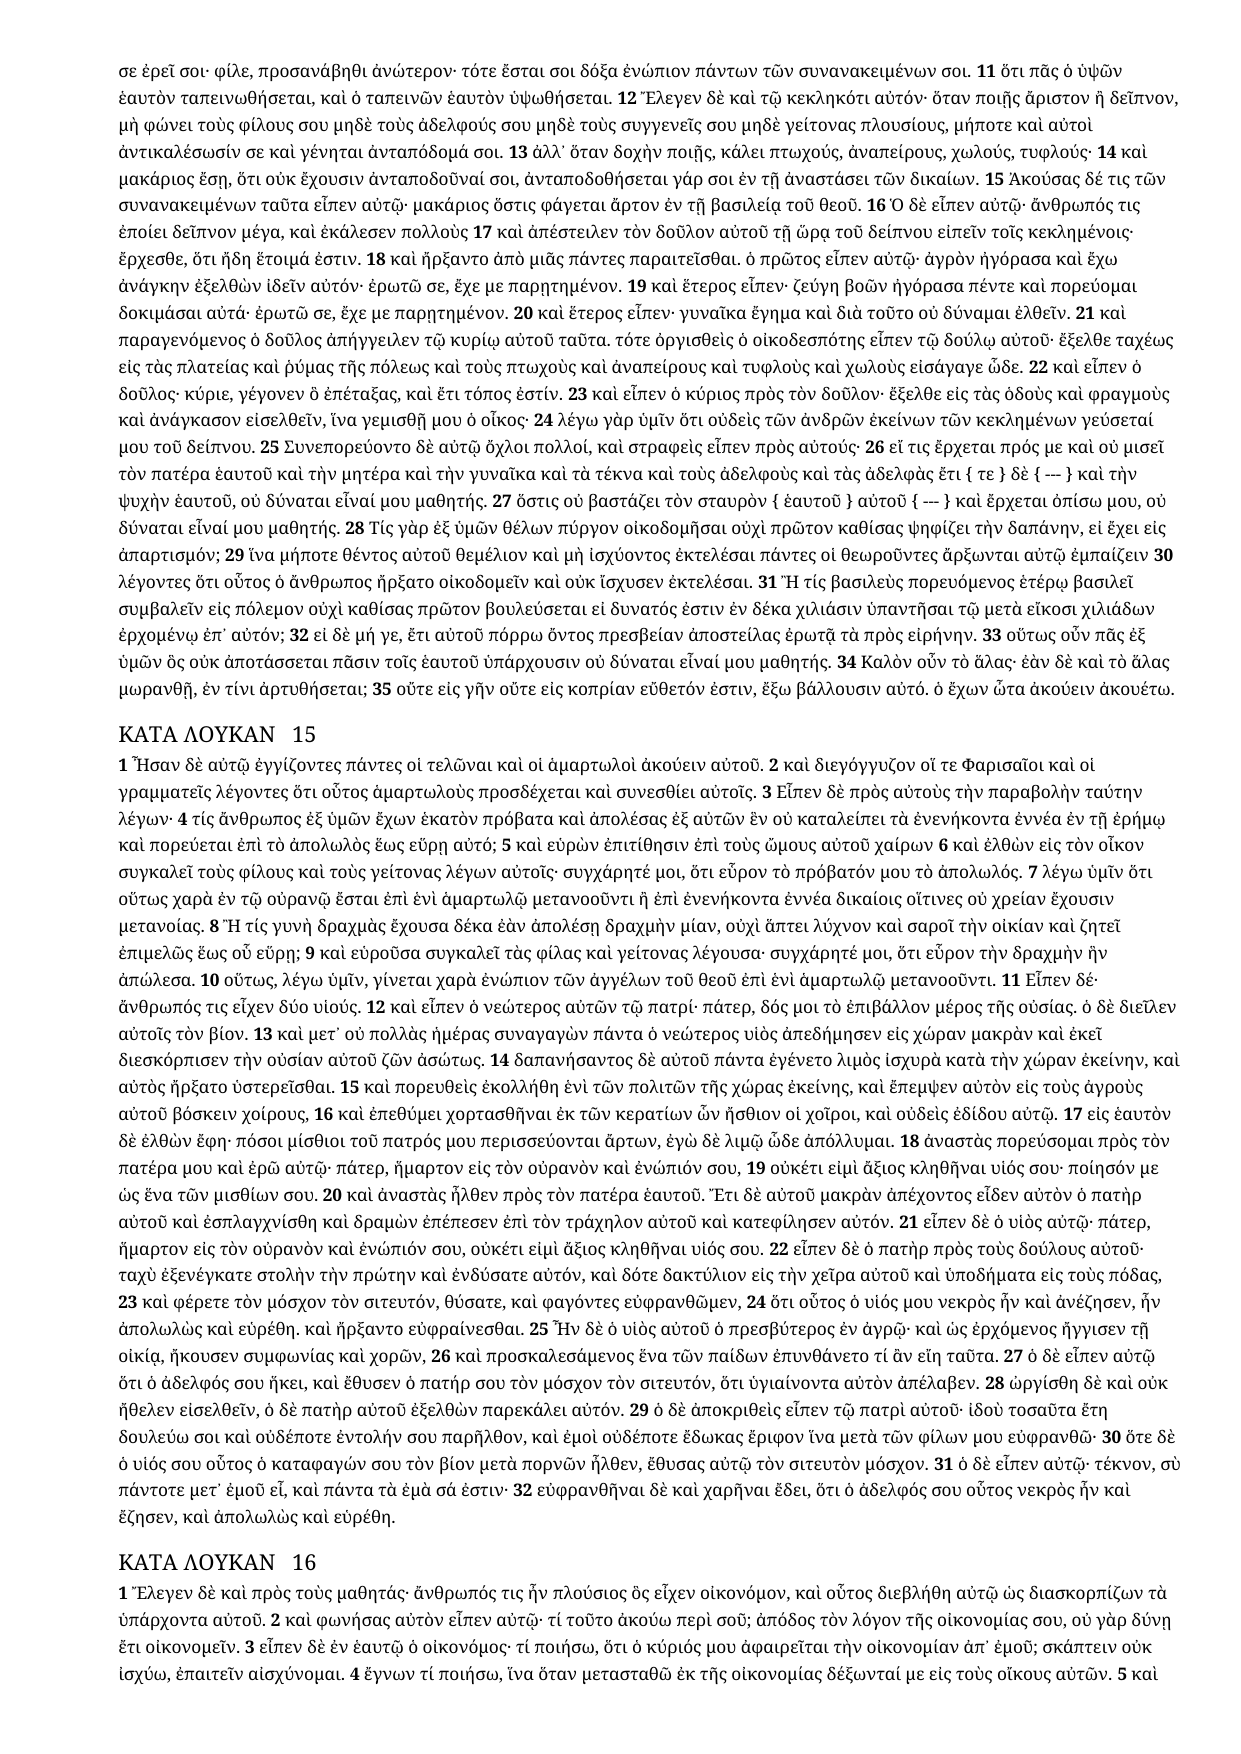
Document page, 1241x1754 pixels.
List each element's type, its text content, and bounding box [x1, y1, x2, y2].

text ΚΑΤΑ ΛΟΥΚΑΝ 16 [118, 1547, 1181, 1577]
text 1 Ἔλεγεν δὲ καὶ πρὸς τοὺς μαθητάς· ἄνθρωπός τις ἦν πλούσιος ὃς εἶχεν οἰκονόμον, καὶ οὗτος διεβλήθη αὐτῷ ὡς διασκορπίζων τὰ ὑπάρχοντα αὐτοῦ. 2 καὶ φωνήσας αὐτὸν εἶπεν αὐτῷ· τί τοῦτο ἀκούω περὶ σοῦ; ἀπόδος τὸν λόγον τῆς οἰκονομίας σου, οὐ γὰρ δύνῃ ἔτι οἰκονομεῖν. 3 εἶπεν δὲ ἐν ἑαυτῷ ὁ οἰκονόμος· τί ποιήσω, ὅτι ὁ κύριός μου ἀφαιρεῖται τὴν οἰκονομίαν ἀπ᾽ ἐμοῦ; σκάπτειν οὐκ ἰσχύω, ἐπαιτεῖν αἰσχύνομαι. 4 ἔγνων τί ποιήσω, ἵνα ὅταν μετασταθῶ ἐκ τῆς οἰκονομίας δέξωνταί με εἰς τοὺς οἴκους αὐτῶν. 5 καὶ [118, 1581, 1181, 1685]
text 1 Ἦσαν δὲ αὐτῷ ἐγγίζοντες πάντες οἱ τελῶναι καὶ οἱ ἁμαρτωλοὶ ἀκούειν αὐτοῦ. 2 καὶ διεγόγγυζον οἵ τε Φαρισαῖοι καὶ οἱ γραμματεῖς λέγοντες ὅτι οὗτος ἁμαρτωλοὺς προσδέχεται καὶ συνεσθίει αὐτοῖς. 3 Εἶπεν δὲ πρὸς αὐτοὺς τὴν παραβολὴν ταύτην λέγων· 4 τίς ἄνθρωπος ἐξ ὑμῶν ἔχων ἑκατὸν πρόβατα καὶ ἀπολέσας ἐξ αὐτῶν ἓν οὐ καταλείπει τὰ ἐνενήκοντα ἐννέα ἐν τῇ ἐρήμῳ καὶ πορεύεται ἐπὶ τὸ ἀπολωλὸς ἕως εὕρῃ αὐτό; 5 καὶ εὑρὼν ἐπιτίθησιν ἐπὶ τοὺς ὤμους αὐτοῦ χαίρων 6 καὶ ἐλθὼν εἰς τὸν οἶκον συγκαλεῖ τοὺς φίλους καὶ τοὺς γείτονας λέγων αὐτοῖς· συγχάρητέ μοι, ὅτι εὗρον τὸ πρόβατόν μου τὸ ἀπολωλός. 7 λέγω ὑμῖν ὅτι οὕτως χαρὰ ἐν τῷ οὐρανῷ ἔσται ἐπὶ ἑνὶ ἁμαρτωλῷ μετανοοῦντι ἢ ἐπὶ ἐνενήκοντα ἐννέα δικαίοις οἵτινες οὐ χρείαν ἔχουσιν μετανοίας. 8 Ἢ τίς γυνὴ δραχμὰς ἔχουσα δέκα ἐὰν ἀπολέσῃ δραχμὴν μίαν, οὐχὶ ἅπτει λύχνον καὶ σαροῖ τὴν οἰκίαν καὶ ζητεῖ ἐπιμελῶς ἕως οὗ εὕρῃ; 9 καὶ εὑροῦσα συγκαλεῖ τὰς φίλας καὶ γείτονας λέγουσα· συγχάρητέ μοι, ὅτι εὗρον τὴν δραχμὴν ἣν ἀπώλεσα. 10 οὕτως, λέγω ὑμῖν, γίνεται χαρὰ ἐνώπιον τῶν ἀγγέλων τοῦ θεοῦ ἐπὶ ἑνὶ ἁμαρτωλῷ μετανοοῦντι. 11 Εἶπεν δέ· ἄνθρωπός τις εἶχεν δύο υἱούς. 12 καὶ εἶπεν ὁ νεώτερος αὐτῶν τῷ πατρί· πάτερ, δός μοι τὸ ἐπιβάλλον μέρος τῆς οὐσίας. ὁ δὲ διεῖλεν αὐτοῖς τὸν βίον. 13 καὶ μετ᾽ οὐ πολλὰς ἡμέρας συναγαγὼν πάντα ὁ νεώτερος υἱὸς ἀπεδήμησεν εἰς χώραν μακρὰν καὶ ἐκεῖ διεσκόρπισεν τὴν οὐσίαν αὐτοῦ ζῶν ἀσώτως. 14 δαπανήσαντος δὲ αὐτοῦ πάντα ἐγένετο λιμὸς ἰσχυρὰ κατὰ τὴν χώραν ἐκείνην, καὶ αὐτὸς ἤρξατο ὑστερεῖσθαι. 15 καὶ πορευθεὶς ἐκολλήθη ἑνὶ τῶν πολιτῶν τῆς χώρας ἐκείνης, καὶ ἔπεμψεν αὐτὸν εἰς τοὺς ἀγροὺς αὐτοῦ βόσκειν χοίρους, 16 καὶ ἐπεθύμει χορτασθῆναι ἐκ τῶν κερατίων ὧν ἤσθιον οἱ χοῖροι, καὶ οὐδεὶς ἐδίδου αὐτῷ. 17 εἰς ἑαυτὸν δὲ ἐλθὼν ἔφη· πόσοι μίσθιοι τοῦ πατρός μου περισσεύονται ἄρτων, ἐγὼ δὲ λιμῷ ὧδε ἀπόλλυμαι. 18 ἀναστὰς πορεύσομαι πρὸς τὸν πατέρα μου καὶ ἐρῶ αὐτῷ· πάτερ, ἥμαρτον εἰς τὸν οὐρανὸν καὶ ἐνώπιόν σου, 19 οὐκέτι εἰμὶ ἄξιος κληθῆναι υἱός σου· ποίησόν με ὡς ἕνα τῶν μισθίων σου. 20 καὶ ἀναστὰς ἦλθεν πρὸς τὸν πατέρα ἑαυτοῦ. Ἔτι δὲ αὐτοῦ μακρὰν ἀπέχοντος εἶδεν αὐτὸν ὁ πατὴρ αὐτοῦ καὶ ἐσπλαγχνίσθη καὶ δραμὼν ἐπέπεσεν ἐπὶ τὸν τράχηλον αὐτοῦ καὶ κατεφίλησεν αὐτόν. 21 εἶπεν δὲ ὁ υἱὸς αὐτῷ· πάτερ, ἥμαρτον εἰς τὸν οὐρανὸν καὶ ἐνώπιόν σου, οὐκέτι εἰμὶ ἄξιος κληθῆναι υἱός σου. 22 εἶπεν δὲ ὁ πατὴρ πρὸς τοὺς δούλους αὐτοῦ· ταχὺ ἐξενέγκατε στολὴν τὴν πρώτην καὶ ἐνδύσατε αὐτόν, καὶ δότε δακτύλιον εἰς τὴν χεῖρα αὐτοῦ καὶ ὑποδήματα εἰς τοὺς πόδας, 23 καὶ φέρετε τὸν μόσχον τὸν σιτευτόν, θύσατε, καὶ φαγόντες εὐφρανθῶμεν, 24 ὅτι οὗτος ὁ υἱός μου νεκρὸς ἦν καὶ ἀνέζησεν, ἦν ἀπολωλὼς καὶ εὑρέθη. καὶ ἤρξαντο εὐφραίνεσθαι. 25 Ἦν δὲ ὁ υἱὸς αὐτοῦ ὁ πρεσβύτερος ἐν ἀγρῷ· καὶ ὡς ἐρχόμενος ἤγγισεν τῇ οἰκίᾳ, ἤκουσεν συμφωνίας καὶ χορῶν, 26 καὶ προσκαλεσάμενος ἕνα τῶν παίδων ἐπυνθάνετο τί ἂν εἴη ταῦτα. 27 ὁ δὲ εἶπεν αὐτῷ ὅτι ὁ ἀδελφός σου ἥκει, καὶ ἔθυσεν ὁ πατήρ σου τὸν μόσχον τὸν σιτευτόν, ὅτι ὑγιαίνοντα αὐτὸν ἀπέλαβεν. 28 ὠργίσθη δὲ καὶ οὐκ ἤθελεν εἰσελθεῖν, ὁ δὲ πατὴρ αὐτοῦ ἐξελθὼν παρεκάλει αὐτόν. 29 ὁ δὲ ἀποκριθεὶς εἶπεν τῷ πατρὶ αὐτοῦ· ἰδοὺ τοσαῦτα ἔτη δουλεύω σοι καὶ οὐδέποτε ἐντολήν σου παρῆλθον, καὶ ἐμοὶ οὐδέποτε ἔδωκας ἔριφον ἵνα μετὰ τῶν φίλων μου εὐφρανθῶ· 30 ὅτε δὲ ὁ υἱός σου οὗτος ὁ καταφαγών σου τὸν βίον μετὰ πορνῶν ἦλθεν, ἔθυσας αὐτῷ τὸν σιτευτὸν μόσχον. 31 ὁ δὲ εἶπεν αὐτῷ· τέκνον, σὺ πάντοτε μετ᾽ ἐμοῦ εἶ, καὶ πάντα τὰ ἐμὰ σά ἐστιν· 32 εὐφρανθῆναι δὲ καὶ χαρῆναι ἔδει, ὅτι ὁ ἀδελφός σου οὗτος νεκρὸς ἦν καὶ ἔζησεν, καὶ ἀπολωλὼς καὶ εὑρέθη. [118, 753, 1181, 1529]
text ΚΑΤΑ ΛΟΥΚΑΝ 15 [118, 719, 1181, 748]
text σε ἐρεῖ σοι· φίλε, προσανάβηθι ἀνώτερον· τότε ἔσται σοι δόξα ἐνώπιον πάντων τῶν συνανακειμένων σοι. 11 ὅτι πᾶς ὁ ὑψῶν ἑαυτὸν ταπεινωθήσεται, καὶ ὁ ταπεινῶν ἑαυτὸν ὑψωθήσεται. 12 Ἔλεγεν δὲ καὶ τῷ κεκληκότι αὐτόν· ὅταν ποιῇς ἄριστον ἢ δεῖπνον, μὴ φώνει τοὺς φίλους σου μηδὲ τοὺς ἀδελφούς σου μηδὲ τοὺς συγγενεῖς σου μηδὲ γείτονας πλουσίους, μήποτε καὶ αὐτοὶ ἀντικαλέσωσίν σε καὶ γένηται ἀνταπόδομά σοι. 13 ἀλλ᾽ ὅταν δοχὴν ποιῇς, κάλει πτωχούς, ἀναπείρους, χωλούς, τυφλούς· 14 καὶ μακάριος ἔσῃ, ὅτι οὐκ ἔχουσιν ἀνταποδοῦναί σοι, ἀνταποδοθήσεται γάρ σοι ἐν τῇ ἀναστάσει τῶν δικαίων. 15 Ἀκούσας δέ τις τῶν συνανακειμένων ταῦτα εἶπεν αὐτῷ· μακάριος ὅστις φάγεται ἄρτον ἐν τῇ βασιλείᾳ τοῦ θεοῦ. 16 Ὁ δὲ εἶπεν αὐτῷ· ἄνθρωπός τις ἐποίει δεῖπνον μέγα, καὶ ἐκάλεσεν πολλοὺς 17 καὶ ἀπέστειλεν τὸν δοῦλον αὐτοῦ τῇ ὥρᾳ τοῦ δείπνου εἰπεῖν τοῖς κεκλημένοις· ἔρχεσθε, ὅτι ἤδη ἕτοιμά ἐστιν. 18 καὶ ἤρξαντο ἀπὸ μιᾶς πάντες παραιτεῖσθαι. ὁ πρῶτος εἶπεν αὐτῷ· ἀγρὸν ἠγόρασα καὶ ἔχω ἀνάγκην ἐξελθὼν ἰδεῖν αὐτόν· ἐρωτῶ σε, ἔχε με παρῃτημένον. 19 καὶ ἕτερος εἶπεν· ζεύγη βοῶν ἠγόρασα πέντε καὶ πορεύομαι δοκιμάσαι αὐτά· ἐρωτῶ σε, ἔχε με παρῃτημένον. 20 καὶ ἕτερος εἶπεν· γυναῖκα ἔγημα καὶ διὰ τοῦτο οὐ δύναμαι ἐλθεῖν. 21 καὶ παραγενόμενος ὁ δοῦλος ἀπήγγειλεν τῷ κυρίῳ αὐτοῦ ταῦτα. τότε ὀργισθεὶς ὁ οἰκοδεσπότης εἶπεν τῷ δούλῳ αὐτοῦ· ἔξελθε ταχέως εἰς τὰς πλατείας καὶ ῥύμας τῆς πόλεως καὶ τοὺς πτωχοὺς καὶ ἀναπείρους καὶ τυφλοὺς καὶ χωλοὺς εἰσάγαγε ὧδε. 22 καὶ εἶπεν ὁ δοῦλος· κύριε, γέγονεν ὃ ἐπέταξας, καὶ ἔτι τόπος ἐστίν. 23 καὶ εἶπεν ὁ κύριος πρὸς τὸν δοῦλον· ἔξελθε εἰς τὰς ὁδοὺς καὶ φραγμοὺς καὶ ἀνάγκασον εἰσελθεῖν, ἵνα γεμισθῇ μου ὁ οἶκος· 24 λέγω γὰρ ὑμῖν ὅτι οὐδεὶς τῶν ἀνδρῶν ἐκείνων τῶν κεκλημένων γεύσεταί μου τοῦ δείπνου. 25 Συνεπορεύοντο δὲ αὐτῷ ὄχλοι πολλοί, καὶ στραφεὶς εἶπεν πρὸς αὐτούς· 26 εἴ τις ἔρχεται πρός με καὶ οὐ μισεῖ τὸν πατέρα ἑαυτοῦ καὶ τὴν μητέρα καὶ τὴν γυναῖκα καὶ τὰ τέκνα καὶ τοὺς ἀδελφοὺς καὶ τὰς ἀδελφὰς ἔτι { τε } δὲ { --- } καὶ τὴν ψυχὴν ἑαυτοῦ, οὐ δύναται εἶναί μου μαθητής. 27 ὅστις οὐ βαστάζει τὸν σταυρὸν { ἑαυτοῦ } αὐτοῦ { --- } καὶ ἔρχεται ὀπίσω μου, οὐ δύναται εἶναί μου μαθητής. 28 Τίς γὰρ ἐξ ὑμῶν θέλων πύργον οἰκοδομῆσαι οὐχὶ πρῶτον καθίσας ψηφίζει τὴν δαπάνην, εἰ ἔχει εἰς ἀπαρτισμόν; 29 ἵνα μήποτε θέντος αὐτοῦ θεμέλιον καὶ μὴ ἰσχύοντος ἐκτελέσαι πάντες οἱ θεωροῦντες ἄρξωνται αὐτῷ ἐμπαίζειν 30 λέγοντες ὅτι οὗτος ὁ ἄνθρωπος ἤρξατο οἰκοδομεῖν καὶ οὐκ ἴσχυσεν ἐκτελέσαι. 31 Ἢ τίς βασιλεὺς πορευόμενος ἑτέρῳ βασιλεῖ συμβαλεῖν εἰς πόλεμον οὐχὶ καθίσας πρῶτον βουλεύσεται εἰ δυνατός ἐστιν ἐν δέκα χιλιάσιν ὑπαντῆσαι τῷ μετὰ εἴκοσι χιλιάδων ἐρχομένῳ ἐπ᾽ αὐτόν; 32 εἰ δὲ μή γε, ἔτι αὐτοῦ πόρρω ὄντος πρεσβείαν ἀποστείλας ἐρωτᾷ τὰ πρὸς εἰρήνην. 33 οὕτως οὖν πᾶς ἐξ ὑμῶν ὃς οὐκ ἀποτάσσεται πᾶσιν τοῖς ἑαυτοῦ ὑπάρχουσιν οὐ δύναται εἶναί μου μαθητής. 34 Καλὸν οὖν τὸ ἅλας· ἐὰν δὲ καὶ τὸ ἅλας μωρανθῇ, ἐν τίνι ἀρτυθήσεται; 35 οὔτε εἰς γῆν οὔτε εἰς κοπρίαν εὔθετόν ἐστιν, ἔξω βάλλουσιν αὐτό. ὁ ἔχων ὦτα ἀκούειν ἀκουέτω. [118, 59, 1181, 701]
